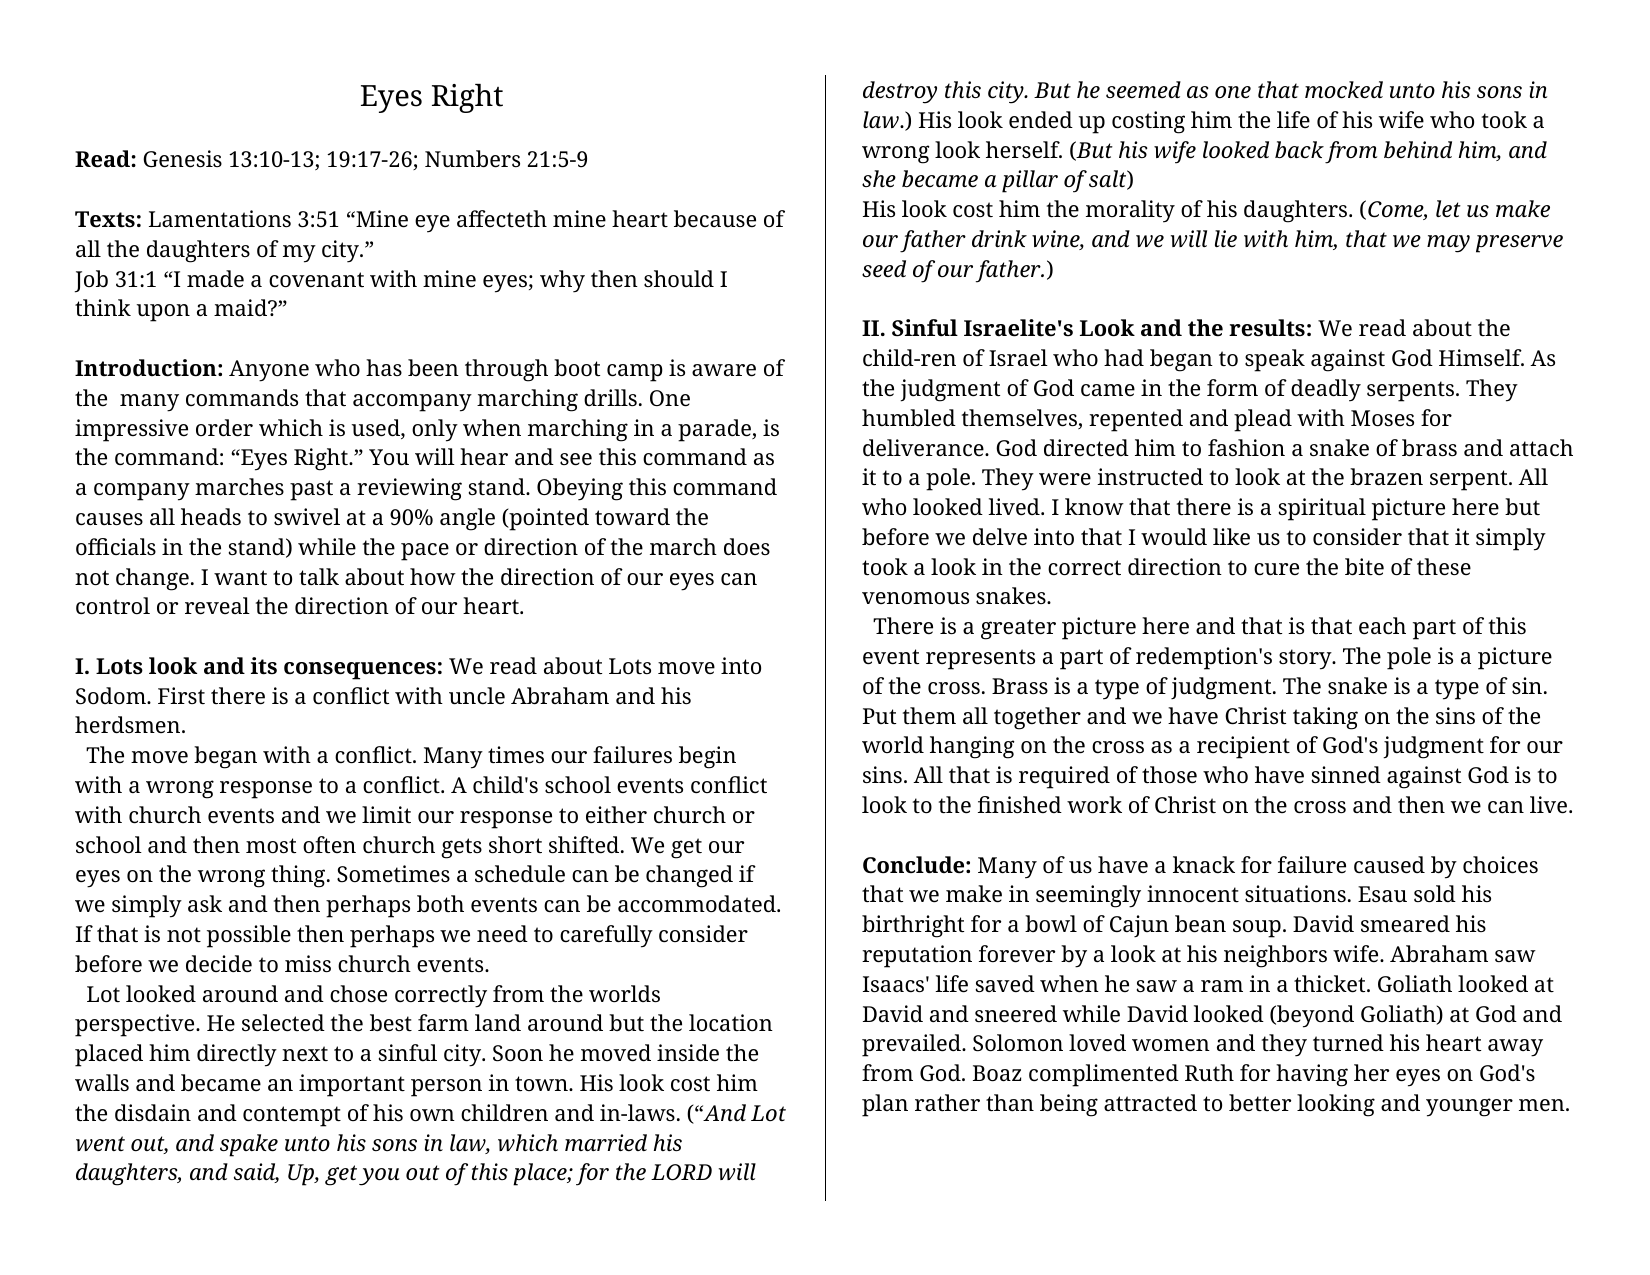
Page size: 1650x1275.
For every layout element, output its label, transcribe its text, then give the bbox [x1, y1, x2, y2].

title Eyes Right [75, 75, 788, 115]
text Introduction: Anyone who has been through boot camp is aware of the many commands that accompany marching drills. One impressive order which is used, only when marching in a parade, is the command: “Eyes Right.” You will hear and see this command as a company marches past a reviewing stand. Obeying this command causes all heads to swivel at a 90% angle (pointed toward the officials in the stand) while the pace or direction of the march does not change. I want to talk about how the direction of our eyes can control or reveal the direction of our heart. [75, 353, 788, 621]
text I. Lots look and its consequences: We read about Lots move into Sodom. First there is a conflict with uncle Abraham and his herdsmen. [75, 651, 788, 740]
text His look cost him the morality of his daughters. (Come, let us make our father drink wine, and we will lie with him, that we may preserve seed of our father.) [862, 194, 1575, 283]
text Job 31:1 “I made a covenant with mine eyes; why then should I think upon a maid?” [75, 264, 788, 323]
text The move began with a conflict. Many times our failures begin with a wrong response to a conflict. A child's school events conflict with church events and we limit our response to either church or school and then most often church gets short shifted. We get our eyes on the wrong thing. Sometimes a schedule can be changed if we simply ask and then perhaps both events can be accommodated. If that is not possible then perhaps we need to carefully consider before we decide to miss church events. [75, 740, 788, 979]
text Texts: Lamentations 3:51 “Mine eye affecteth mine heart because of all the daughters of my city.” [75, 204, 788, 264]
text destroy this city. But he seemed as one that mocked unto his sons in law.) His look ended up costing him the life of his wife who took a wrong look herself. (But his wife looked back from behind him, and she became a pillar of salt) [862, 75, 1575, 194]
text II. Sinful Israelite's Look and the results: We read about the child-ren of Israel who had began to speak against God Himself. As the judgment of God came in the form of deadly serpents. They humbled themselves, repented and plead with Moses for deliverance. God directed him to fashion a snake of brass and attach it to a pole. They were instructed to look at the brazen serpent. All who looked lived. I know that there is a spiritual picture here but before we delve into that I would like us to consider that it simply took a look in the correct direction to cure the bite of these venomous snakes. [862, 313, 1575, 611]
text Lot looked around and chose correctly from the worlds perspective. He selected the best farm land around but the location placed him directly next to a sinful city. Soon he moved inside the walls and became an important person in town. His look cost him the disdain and contempt of his own children and in-laws. (“And Lot went out, and spake unto his sons in law, which married his daughters, and said, Up, get you out of this place; for the LORD will [75, 979, 788, 1187]
text Conclude: Many of us have a knack for failure caused by choices that we make in seemingly innocent situations. Esau sold his birthright for a bowl of Cajun bean soup. David smeared his reputation forever by a look at his neighbors wife. Abraham saw Isaacs' life saved when he saw a ram in a thicket. Goliath looked at David and sneered while David looked (beyond Goliath) at God and prevailed. Solomon loved women and they turned his heart away from God. Boaz complimented Ruth for having her eyes on God's plan rather than being attracted to better looking and younger men. [862, 849, 1575, 1118]
text Read: Genesis 13:10-13; 19:17-26; Numbers 21:5-9 [75, 144, 788, 174]
text There is a greater picture here and that is that each part of this event represents a part of redemption's story. The pole is a picture of the cross. Brass is a type of judgment. The snake is a type of sin. Put them all together and we have Christ taking on the sins of the world hanging on the cross as a recipient of God's judgment for our sins. All that is required of those who have sinned against God is to look to the finished work of Christ on the cross and then we can live. [862, 611, 1575, 820]
